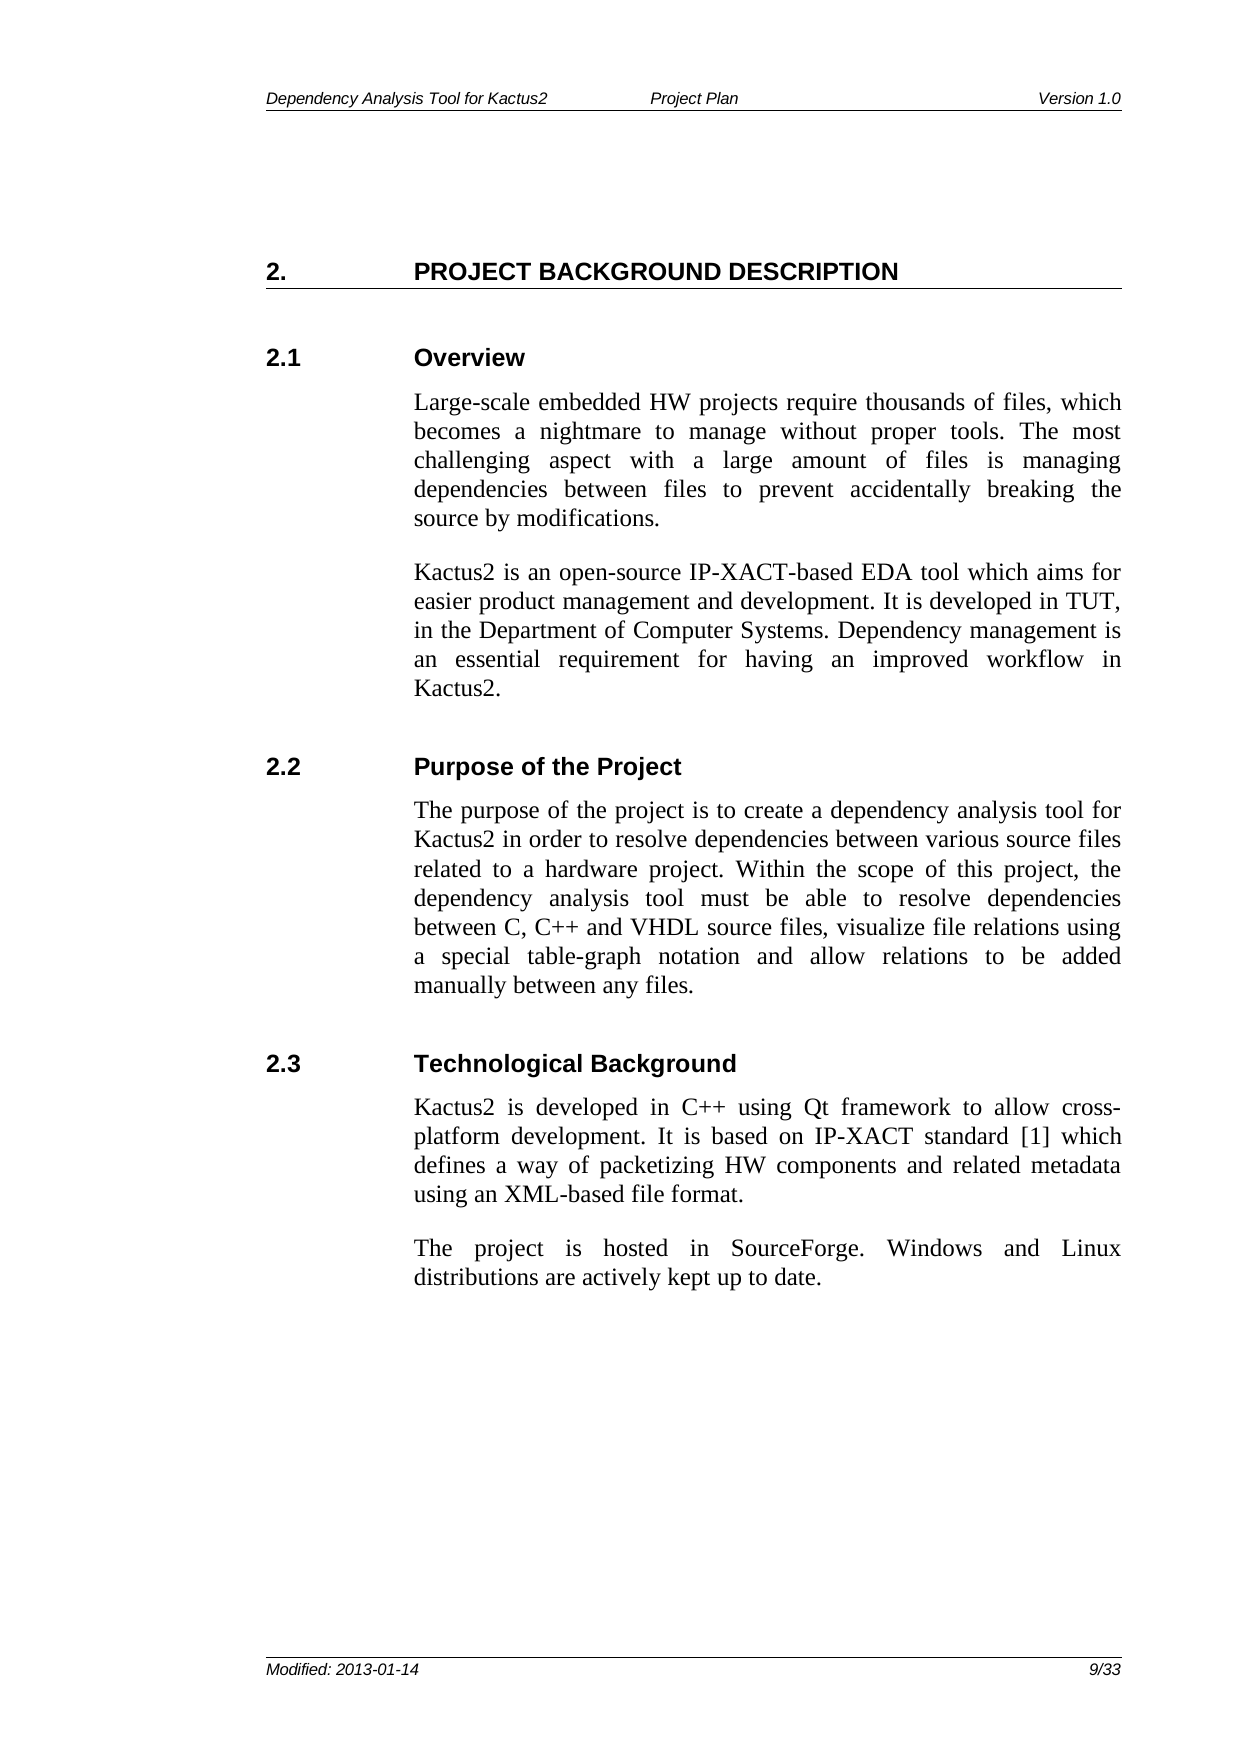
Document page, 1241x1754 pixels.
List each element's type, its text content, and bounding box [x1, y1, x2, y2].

text Kactus2 is an open-source IP-XACT-based EDA tool which aims for easier product management and development. It is developed in TUT, in the Department of Computer Systems. Dependency management is an essential requirement for having an improved workflow in Kactus2. [413, 557, 1122, 702]
subtitle Technological Background [266, 1048, 1122, 1078]
text Large-scale embedded HW projects require thousands of files, which becomes a nightmare to manage without proper tools. The most challenging aspect with a large amount of files is managing dependencies between files to prevent accidentally breaking the source by modifications. [413, 387, 1122, 532]
subtitle Overview [266, 343, 1122, 372]
text The purpose of the project is to create a dependency analysis tool for Kactus2 in order to resolve dependencies between various source files related to a hardware project. Within the scope of this project, the dependency analysis tool must be able to resolve dependencies between C, C++ and VHDL source files, visualize file relations using a special table-graph notation and allow relations to be added manually between any files. [413, 795, 1122, 999]
subtitle Project Background Description [266, 257, 1122, 288]
subtitle Purpose of the Project [266, 752, 1122, 781]
text The project is hosted in SourceForge. Windows and Linux distributions are actively kept up to date. [413, 1233, 1122, 1291]
text Kactus2 is developed in C++ using Qt framework to allow cross-platform development. It is based on IP-XACT standard [1] which defines a way of packetizing HW components and related metadata using an XML-based file format. [413, 1092, 1122, 1208]
